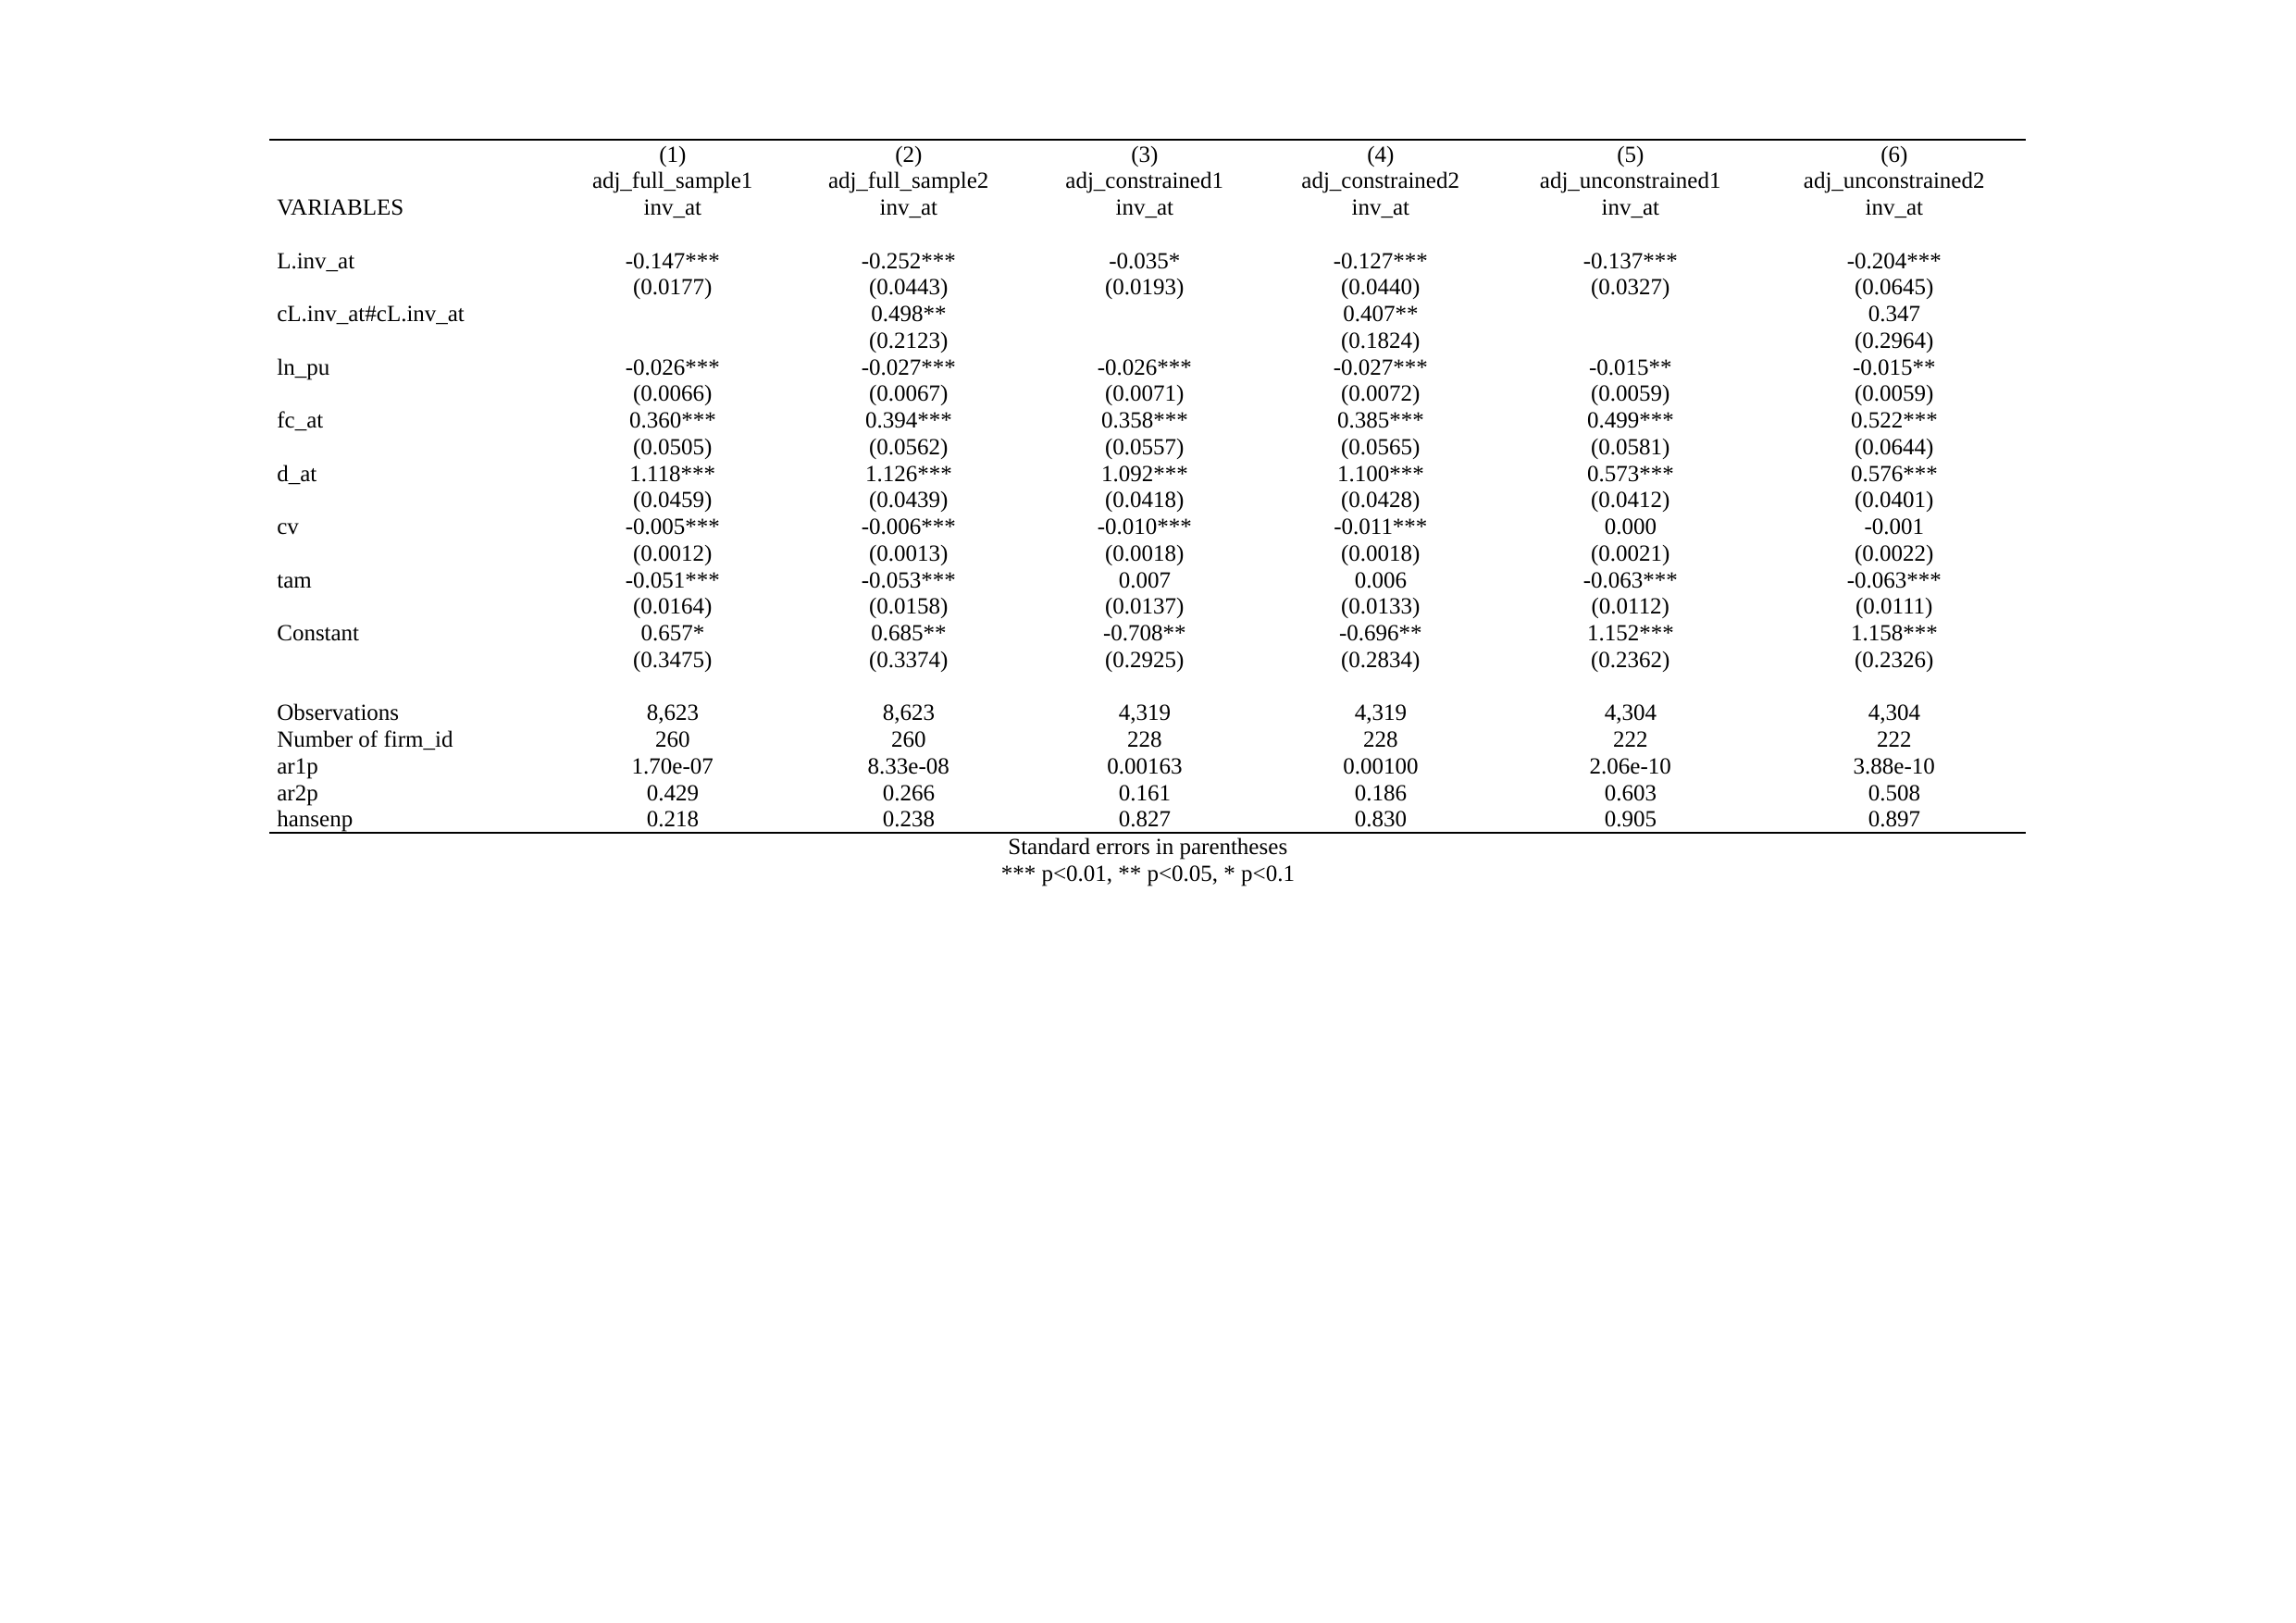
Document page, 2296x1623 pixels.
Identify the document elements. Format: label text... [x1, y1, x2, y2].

table_cell [1262, 220, 1498, 247]
table_cell 260 [554, 725, 790, 752]
table_cell 0.186 [1262, 779, 1498, 805]
table_cell inv_at [1498, 193, 1762, 220]
table_cell (0.0018) [1026, 539, 1262, 566]
table_cell (0.0072) [1262, 379, 1498, 406]
table_cell 222 [1762, 725, 2026, 752]
table_cell [269, 220, 554, 247]
table_cell ar1p [269, 752, 554, 779]
table_cell (0.0112) [1498, 592, 1762, 619]
table_cell -0.011*** [1262, 513, 1498, 539]
table_cell (0.0067) [790, 379, 1026, 406]
table_cell (0.0505) [554, 433, 790, 460]
table_cell [554, 327, 790, 353]
table_cell [554, 220, 790, 247]
table_cell (0.0440) [1262, 273, 1498, 300]
table_cell (0.2326) [1762, 646, 2026, 673]
table_cell -0.010*** [1026, 513, 1262, 539]
table_cell 1.158*** [1762, 619, 2026, 646]
table_cell 0.657* [554, 619, 790, 646]
table_cell 0.498** [790, 300, 1026, 327]
table_cell ln_pu [269, 353, 554, 379]
table_cell Constant [269, 619, 554, 646]
table_cell inv_at [1762, 193, 2026, 220]
table_cell [790, 220, 1026, 247]
table_cell 1.152*** [1498, 619, 1762, 646]
table_cell -0.063*** [1498, 566, 1762, 592]
table_cell 0.385*** [1262, 406, 1498, 433]
table_cell (0.0066) [554, 379, 790, 406]
table_cell 0.407** [1262, 300, 1498, 327]
table_cell 228 [1262, 725, 1498, 752]
table_cell 0.573*** [1498, 460, 1762, 486]
table_cell (0.0644) [1762, 433, 2026, 460]
table_cell [1026, 327, 1262, 353]
table_cell -0.035* [1026, 247, 1262, 273]
table_cell 0.238 [790, 805, 1026, 832]
table_cell [1762, 673, 2026, 699]
table_cell [269, 379, 554, 406]
table_cell 8,623 [790, 699, 1026, 725]
table_cell (0.3475) [554, 646, 790, 673]
table_cell (0.2964) [1762, 327, 2026, 353]
table_cell (0.0012) [554, 539, 790, 566]
table_cell [269, 646, 554, 673]
table_cell [269, 486, 554, 513]
table_cell fc_at [269, 406, 554, 433]
table_cell -0.051*** [554, 566, 790, 592]
table_cell 0.00100 [1262, 752, 1498, 779]
table_cell 0.358*** [1026, 406, 1262, 433]
table_cell 0.347 [1762, 300, 2026, 327]
table_cell 228 [1026, 725, 1262, 752]
table_cell [269, 167, 554, 193]
table_cell 0.000 [1498, 513, 1762, 539]
table_cell 4,304 [1498, 699, 1762, 725]
table_cell 0.007 [1026, 566, 1262, 592]
table_cell (0.0137) [1026, 592, 1262, 619]
table_cell (0.0021) [1498, 539, 1762, 566]
table_cell (0.2925) [1026, 646, 1262, 673]
table_cell adj_full_sample1 [554, 167, 790, 193]
table_header (3) [1026, 141, 1262, 167]
table_cell 0.522*** [1762, 406, 2026, 433]
table_cell [269, 673, 554, 699]
table_cell 4,319 [1026, 699, 1262, 725]
table_cell -0.696** [1262, 619, 1498, 646]
table_cell 1.70e-07 [554, 752, 790, 779]
table_cell inv_at [554, 193, 790, 220]
table_cell [269, 592, 554, 619]
table_cell d_at [269, 460, 554, 486]
table_cell 0.499*** [1498, 406, 1762, 433]
table_cell -0.026*** [554, 353, 790, 379]
table_header (6) [1762, 141, 2026, 167]
text Standard errors in parentheses [139, 834, 2156, 860]
table_cell [269, 433, 554, 460]
table_cell -0.027*** [1262, 353, 1498, 379]
table_header (5) [1498, 141, 1762, 167]
table_cell 4,304 [1762, 699, 2026, 725]
table_cell [554, 300, 790, 327]
table_cell (0.0013) [790, 539, 1026, 566]
table_cell 3.88e-10 [1762, 752, 2026, 779]
table_cell (0.0565) [1262, 433, 1498, 460]
table_cell [1498, 220, 1762, 247]
table_cell -0.001 [1762, 513, 2026, 539]
table_cell 222 [1498, 725, 1762, 752]
table_header (1) [554, 141, 790, 167]
table_cell adj_full_sample2 [790, 167, 1026, 193]
table_cell (0.0158) [790, 592, 1026, 619]
table_cell 1.092*** [1026, 460, 1262, 486]
table_cell -0.204*** [1762, 247, 2026, 273]
table_cell (0.0071) [1026, 379, 1262, 406]
table_cell [269, 273, 554, 300]
table_cell -0.137*** [1498, 247, 1762, 273]
table_cell adj_unconstrained2 [1762, 167, 2026, 193]
table_cell [790, 673, 1026, 699]
table_header (2) [790, 141, 1026, 167]
table_cell Observations [269, 699, 554, 725]
table_cell (0.0401) [1762, 486, 2026, 513]
table_cell -0.027*** [790, 353, 1026, 379]
table_cell 260 [790, 725, 1026, 752]
table_cell (0.2123) [790, 327, 1026, 353]
table_cell (0.0645) [1762, 273, 2026, 300]
table_cell 8,623 [554, 699, 790, 725]
table_cell (0.2362) [1498, 646, 1762, 673]
table_cell 4,319 [1262, 699, 1498, 725]
table_cell -0.005*** [554, 513, 790, 539]
table_cell (0.0111) [1762, 592, 2026, 619]
table_cell (0.0018) [1262, 539, 1498, 566]
table_cell [1026, 300, 1262, 327]
table_cell 1.100*** [1262, 460, 1498, 486]
table_cell 0.161 [1026, 779, 1262, 805]
table_cell 0.266 [790, 779, 1026, 805]
table_cell adj_unconstrained1 [1498, 167, 1762, 193]
text *** p<0.01, ** p<0.05, * p<0.1 [139, 860, 2156, 886]
table_cell cv [269, 513, 554, 539]
table_cell (0.0443) [790, 273, 1026, 300]
table_cell (0.0562) [790, 433, 1026, 460]
table_cell -0.026*** [1026, 353, 1262, 379]
table_cell 0.218 [554, 805, 790, 832]
table_cell -0.015** [1498, 353, 1762, 379]
table_cell -0.252*** [790, 247, 1026, 273]
table_cell (0.0428) [1262, 486, 1498, 513]
table_cell [269, 539, 554, 566]
table_cell 0.897 [1762, 805, 2026, 832]
table_cell 0.00163 [1026, 752, 1262, 779]
table_cell (0.0164) [554, 592, 790, 619]
table_cell -0.063*** [1762, 566, 2026, 592]
table_cell (0.1824) [1262, 327, 1498, 353]
table_cell 0.576*** [1762, 460, 2026, 486]
table_cell 0.827 [1026, 805, 1262, 832]
table_cell -0.147*** [554, 247, 790, 273]
table_cell (0.0418) [1026, 486, 1262, 513]
table_cell (0.3374) [790, 646, 1026, 673]
table_cell 0.429 [554, 779, 790, 805]
table_cell 0.006 [1262, 566, 1498, 592]
table_cell -0.015** [1762, 353, 2026, 379]
table_cell (0.0177) [554, 273, 790, 300]
table_cell 0.360*** [554, 406, 790, 433]
table_cell inv_at [1026, 193, 1262, 220]
table_cell -0.053*** [790, 566, 1026, 592]
table_cell (0.0459) [554, 486, 790, 513]
table_cell VARIABLES [269, 193, 554, 220]
table_cell 0.905 [1498, 805, 1762, 832]
table_cell ar2p [269, 779, 554, 805]
table_cell (0.0327) [1498, 273, 1762, 300]
table_cell inv_at [1262, 193, 1498, 220]
table_cell (0.2834) [1262, 646, 1498, 673]
table_cell 0.508 [1762, 779, 2026, 805]
table_cell (0.0059) [1498, 379, 1762, 406]
table_cell [1498, 300, 1762, 327]
table_cell -0.708** [1026, 619, 1262, 646]
table_cell 8.33e-08 [790, 752, 1026, 779]
table_header (4) [1262, 141, 1498, 167]
table_cell 0.394*** [790, 406, 1026, 433]
table_cell hansenp [269, 805, 554, 832]
table_cell [1498, 327, 1762, 353]
table_cell (0.0439) [790, 486, 1026, 513]
table_cell 0.685** [790, 619, 1026, 646]
table_header [269, 141, 554, 167]
table_cell (0.0133) [1262, 592, 1498, 619]
table_cell (0.0059) [1762, 379, 2026, 406]
table_cell (0.0193) [1026, 273, 1262, 300]
table_cell inv_at [790, 193, 1026, 220]
table_cell [1026, 220, 1262, 247]
table_cell 0.603 [1498, 779, 1762, 805]
table_cell [269, 327, 554, 353]
table_cell [1498, 673, 1762, 699]
table_cell (0.0581) [1498, 433, 1762, 460]
table_cell [1026, 673, 1262, 699]
table_cell [1262, 673, 1498, 699]
table_cell -0.006*** [790, 513, 1026, 539]
table_cell (0.0557) [1026, 433, 1262, 460]
table_cell [1762, 220, 2026, 247]
table_cell tam [269, 566, 554, 592]
table_cell [554, 673, 790, 699]
table_cell 1.126*** [790, 460, 1026, 486]
table_cell 0.830 [1262, 805, 1498, 832]
table_cell adj_constrained2 [1262, 167, 1498, 193]
table_cell 2.06e-10 [1498, 752, 1762, 779]
table_cell (0.0022) [1762, 539, 2026, 566]
table_cell L.inv_at [269, 247, 554, 273]
table_cell cL.inv_at#cL.inv_at [269, 300, 554, 327]
table_cell Number of firm_id [269, 725, 554, 752]
table_cell adj_constrained1 [1026, 167, 1262, 193]
table_cell (0.0412) [1498, 486, 1762, 513]
table_cell -0.127*** [1262, 247, 1498, 273]
table_cell 1.118*** [554, 460, 790, 486]
